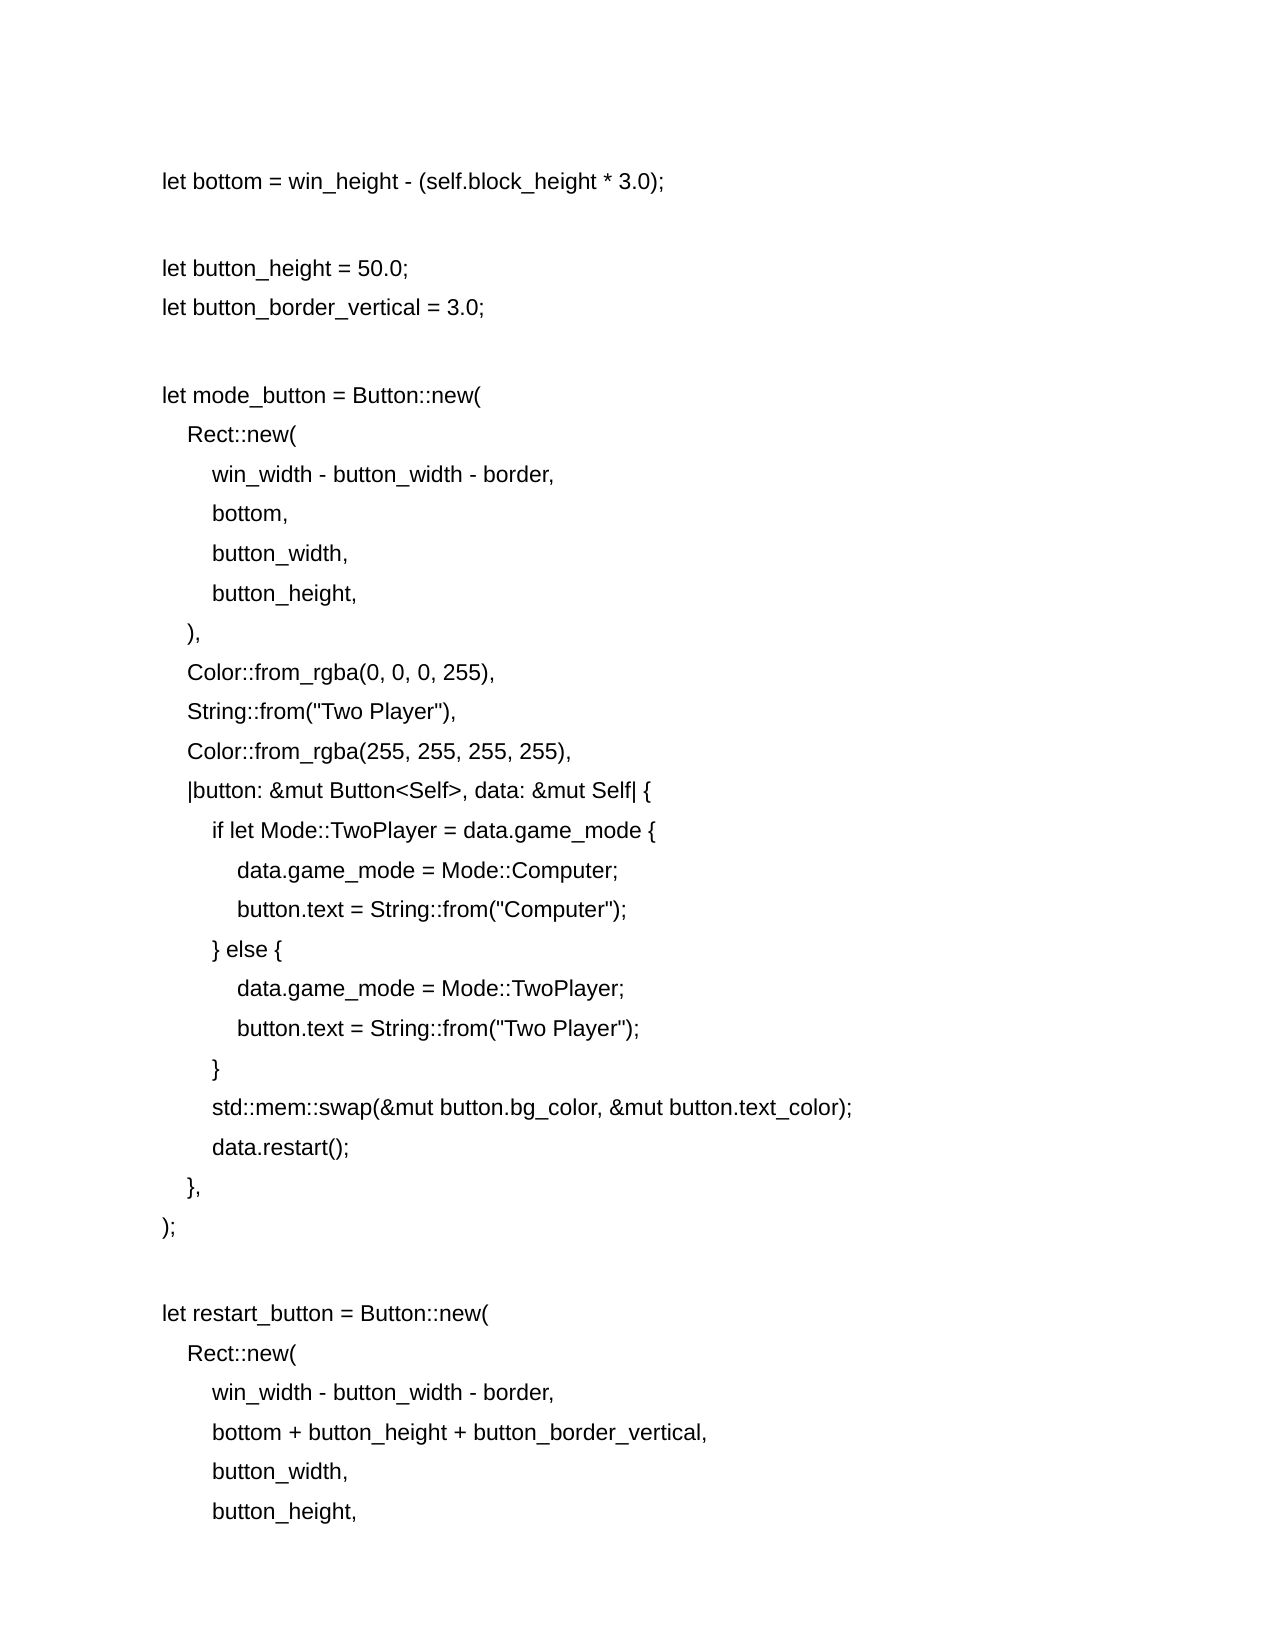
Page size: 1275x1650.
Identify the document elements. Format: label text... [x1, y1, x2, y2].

text let button_border_vertical = 3.0; [118, 292, 1157, 321]
text button_height, [118, 578, 1157, 606]
text button_width, [118, 538, 1157, 567]
text } [118, 1053, 1157, 1081]
text button.text = String::from("Computer"); [118, 894, 1157, 923]
text data.game_mode = Mode::TwoPlayer; [118, 973, 1157, 1002]
text ); [118, 1211, 1157, 1240]
text std::mem::swap(&mut button.bg_color, &mut button.text_color); [118, 1092, 1157, 1121]
text }, [118, 1171, 1157, 1200]
text Rect::new( [118, 419, 1157, 448]
text data.restart(); [118, 1132, 1157, 1161]
text } else { [118, 934, 1157, 963]
text let button_height = 50.0; [118, 253, 1157, 282]
text data.game_mode = Mode::Computer; [118, 855, 1157, 883]
text ), [118, 617, 1157, 646]
text String::from("Two Player"), [118, 696, 1157, 725]
text Rect::new( [118, 1338, 1157, 1366]
text bottom + button_height + button_border_vertical, [118, 1417, 1157, 1446]
text win_width - button_width - border, [118, 459, 1157, 488]
text if let Mode::TwoPlayer = data.game_mode { [118, 815, 1157, 844]
text let bottom = win_height - (self.block_height * 3.0); [118, 166, 1157, 194]
text bottom, [118, 498, 1157, 527]
text button_height, [118, 1496, 1157, 1525]
text win_width - button_width - border, [118, 1377, 1157, 1406]
text let mode_button = Button::new( [118, 380, 1157, 408]
text button_width, [118, 1456, 1157, 1485]
text button.text = String::from("Two Player"); [118, 1013, 1157, 1042]
text let restart_button = Button::new( [118, 1298, 1157, 1327]
text Color::from_rgba(255, 255, 255, 255), [118, 736, 1157, 765]
text Color::from_rgba(0, 0, 0, 255), [118, 657, 1157, 686]
text |button: &mut Button<Self>, data: &mut Self| { [118, 776, 1157, 804]
